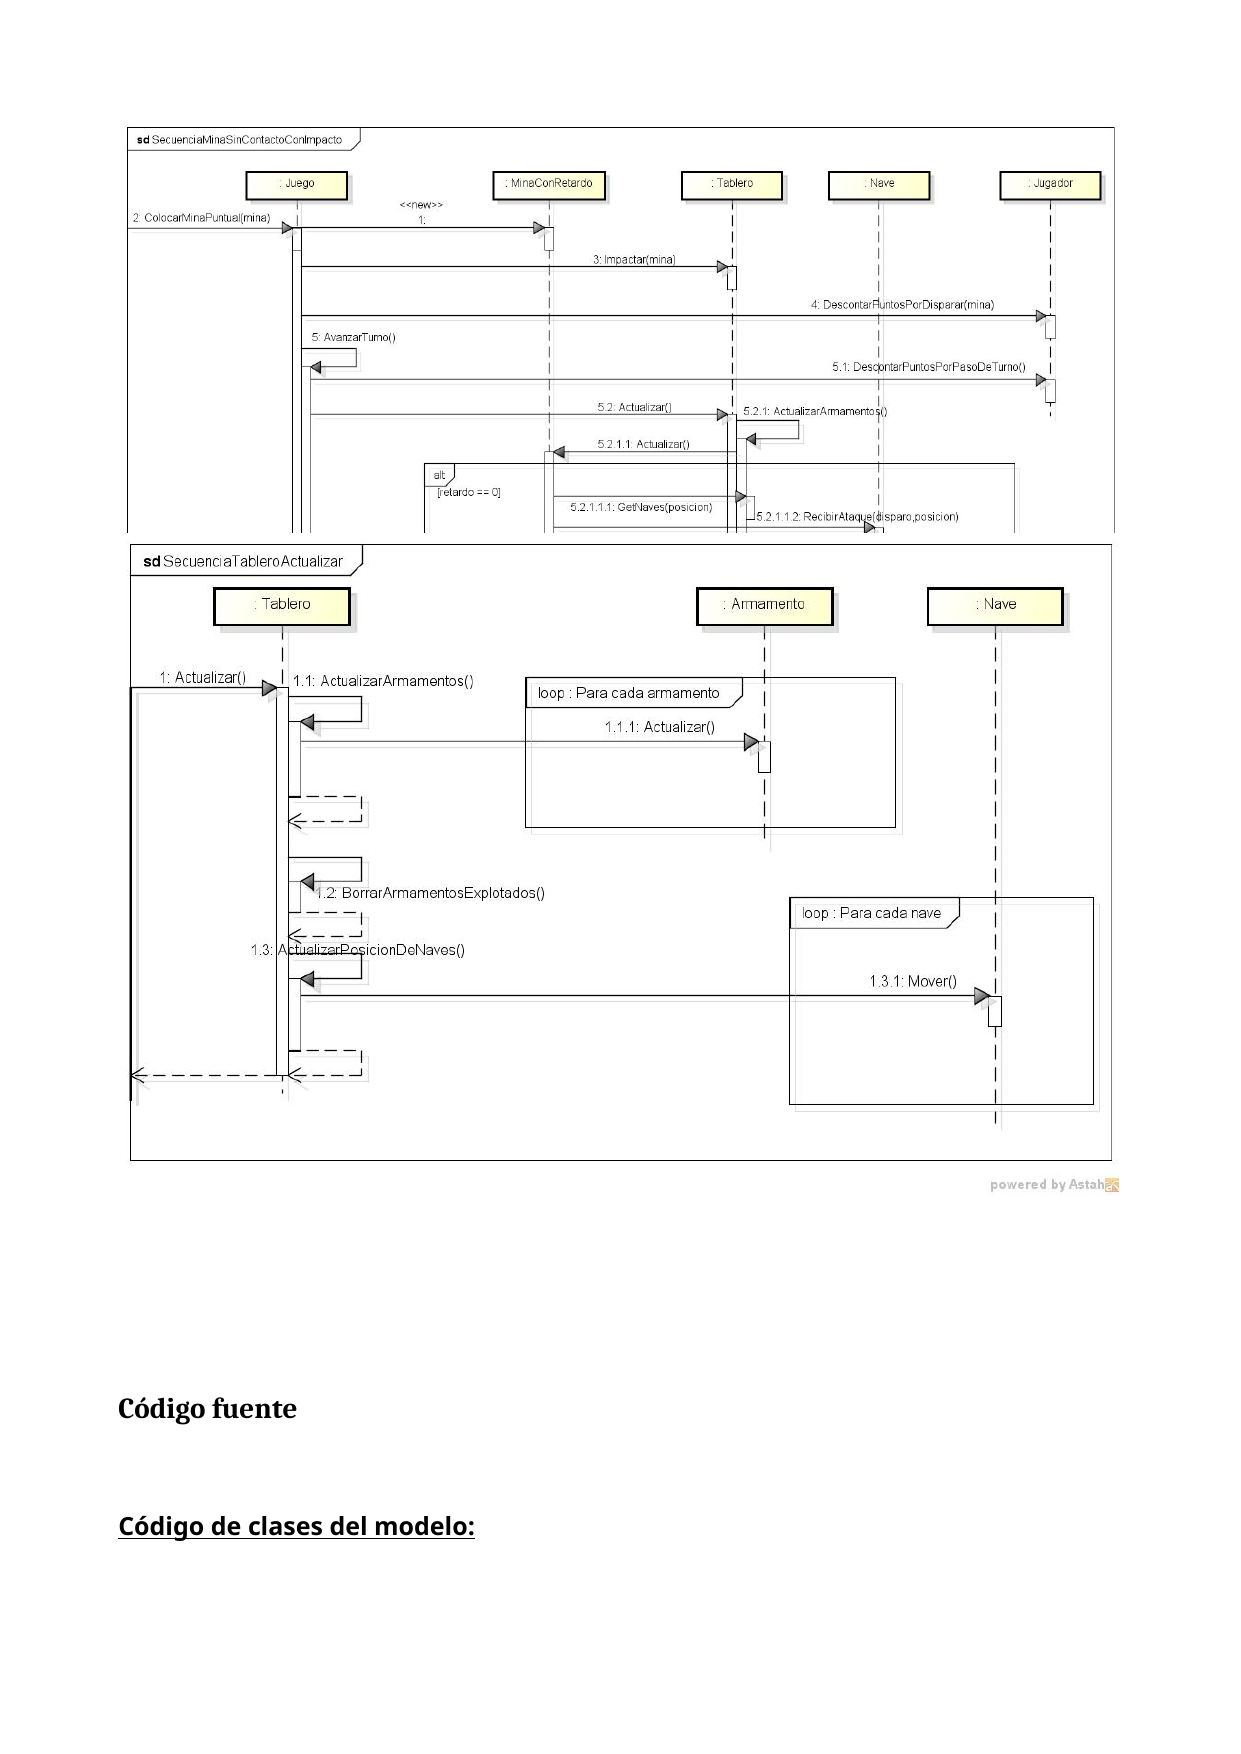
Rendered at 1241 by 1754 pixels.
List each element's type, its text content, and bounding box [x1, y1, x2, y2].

text Código de clases del modelo: [118, 1509, 1122, 1543]
text Código fuente [118, 1392, 1122, 1425]
picture [118, 118, 1123, 1196]
